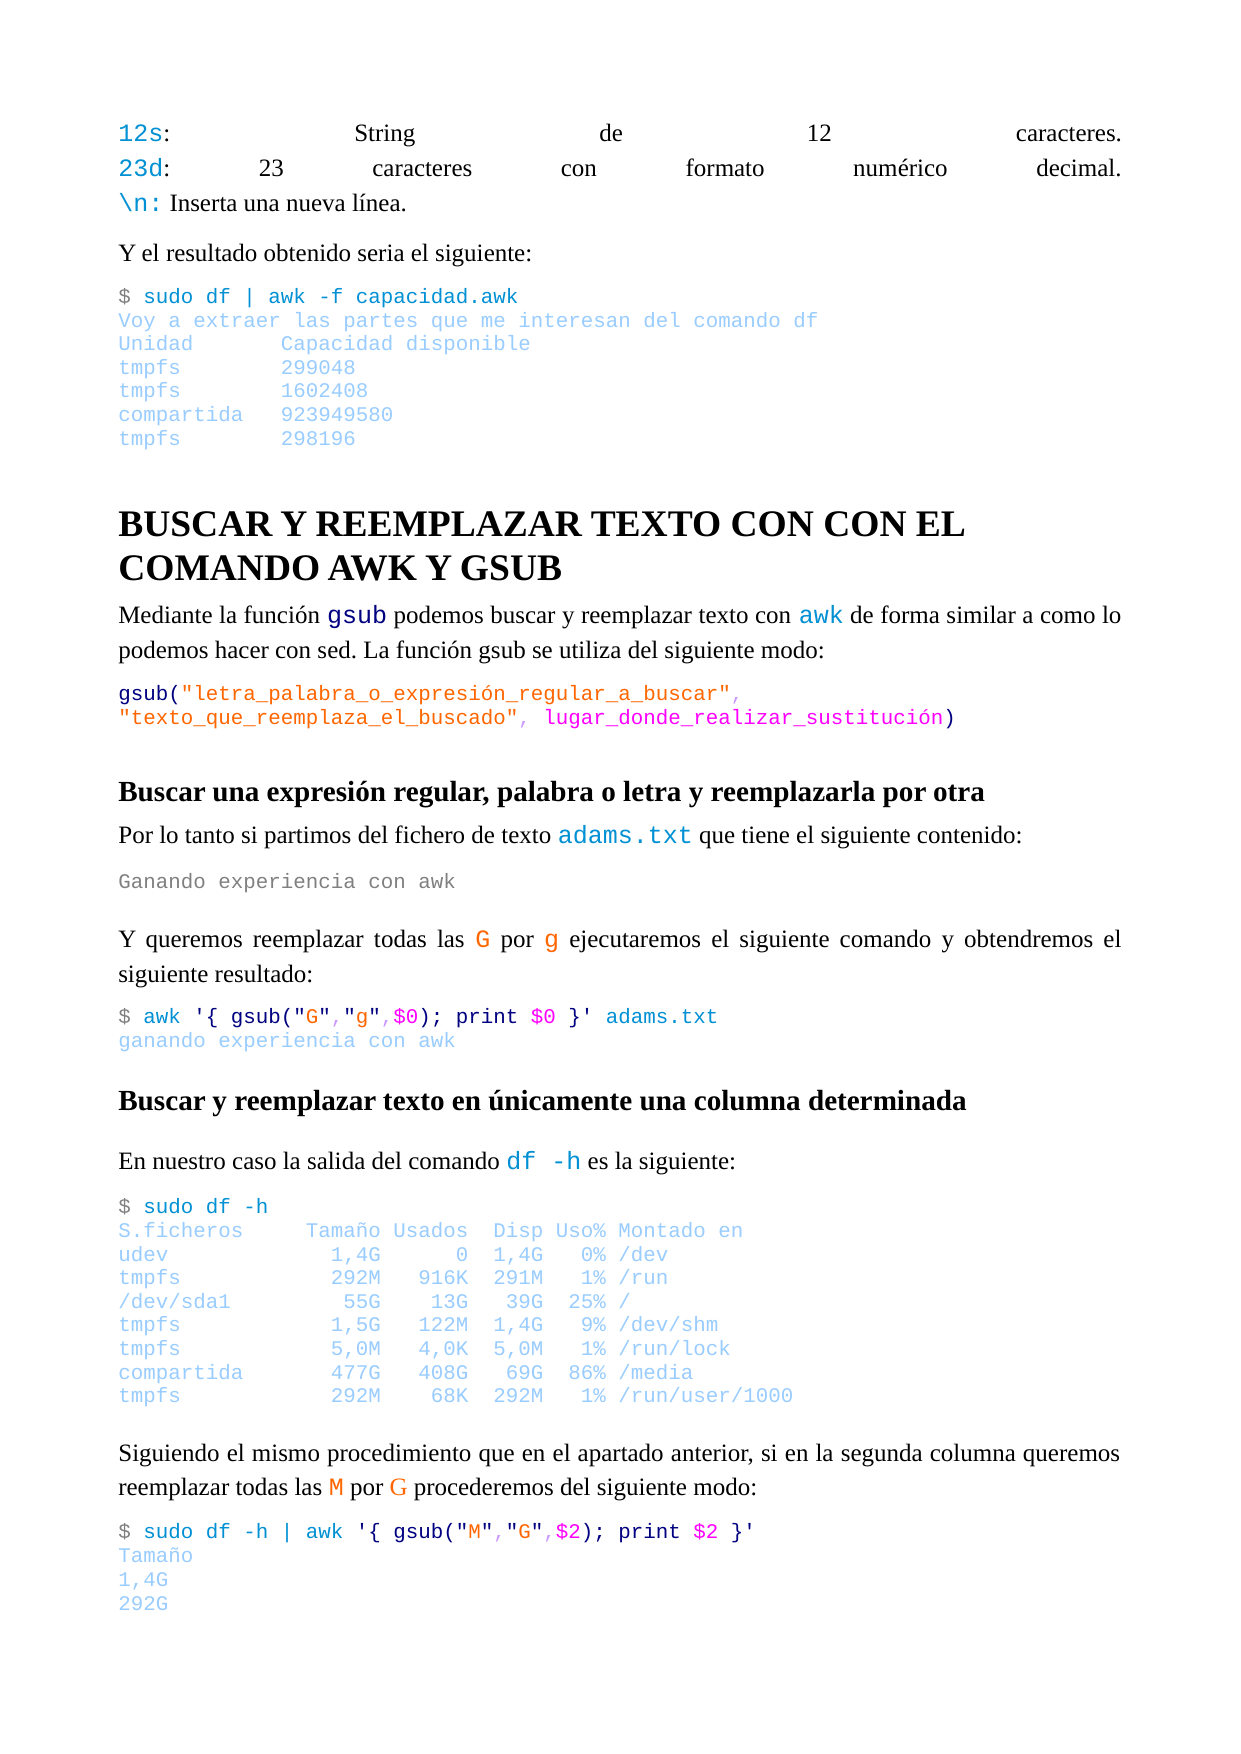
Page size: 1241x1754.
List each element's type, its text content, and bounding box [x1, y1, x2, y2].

text Buscar y reemplazar texto en únicamente una columna determinada [118, 1083, 1122, 1117]
text Mediante la función gsub podemos buscar y reemplazar texto con awk de forma similar a como lo podemos hacer con sed. La función gsub se utiliza del siguiente modo: [118, 601, 1122, 664]
text 1,4G [118, 1569, 1122, 1592]
text En nuestro caso la salida del comando df -h es la siguiente: [118, 1146, 1122, 1177]
text Y queremos reemplazar todas las G por g ejecutaremos el siguiente comando y obtendremos el siguiente resultado: [118, 924, 1122, 988]
subtitle Buscar una expresión regular, palabra o letra y reemplazarla por otra [118, 774, 1122, 808]
text udev 1,4G 0 1,4G 0% /dev [118, 1243, 1122, 1267]
text 292G [118, 1592, 1122, 1616]
text 12s: String de 12 caracteres. 23d: 23 caracteres con formato numérico decimal. \n: Inserta una nueva línea. [118, 118, 1122, 219]
text $ sudo df -h [118, 1196, 1122, 1220]
text tmpfs 5,0M 4,0K 5,0M 1% /run/lock [118, 1338, 1122, 1362]
text Unidad Capacidad disponible [118, 333, 1122, 357]
text tmpfs 1602408 [118, 381, 1122, 404]
text /dev/sda1 55G 13G 39G 25% / [118, 1291, 1122, 1314]
text compartida 923949580 [118, 404, 1122, 428]
text $ awk '{ gsub("G","g",$0); print $0 }' adams.txt [118, 1006, 1122, 1030]
text $ sudo df | awk -f capacidad.awk [118, 286, 1122, 309]
text Siguiendo el mismo procedimiento que en el apartado anterior, si en la segunda columna queremos reemplazar todas las M por G procederemos del siguiente modo: [118, 1438, 1122, 1502]
subtitle BUSCAR Y REEMPLAZAR TEXTO CON CON EL COMANDO AWK Y GSUB [118, 502, 1122, 588]
text $ sudo df -h | awk '{ gsub("M","G",$2); print $2 }' [118, 1522, 1122, 1545]
text Ganando experiencia con awk [118, 871, 1122, 894]
text Por lo tanto si partimos del fichero de texto adams.txt que tiene el siguiente contenido: [118, 821, 1122, 851]
text compartida 477G 408G 69G 86% /media [118, 1362, 1122, 1385]
text gsub("letra_palabra_o_expresión_regular_a_buscar", "texto_que_reemplaza_el_buscado", lugar_donde_realizar_sustitución) [118, 683, 1122, 731]
text ganando experiencia con awk [118, 1030, 1122, 1054]
text tmpfs 1,5G 122M 1,4G 9% /dev/shm [118, 1314, 1122, 1338]
text tmpfs 299048 [118, 357, 1122, 381]
text tmpfs 292M 916K 291M 1% /run [118, 1267, 1122, 1291]
text Voy a extraer las partes que me interesan del comando df [118, 309, 1122, 333]
text tmpfs 298196 [118, 428, 1122, 451]
text Y el resultado obtenido seria el siguiente: [118, 238, 1122, 267]
text tmpfs 292M 68K 292M 1% /run/user/1000 [118, 1385, 1122, 1409]
text S.ficheros Tamaño Usados Disp Uso% Montado en [118, 1220, 1122, 1243]
text Tamaño [118, 1545, 1122, 1569]
